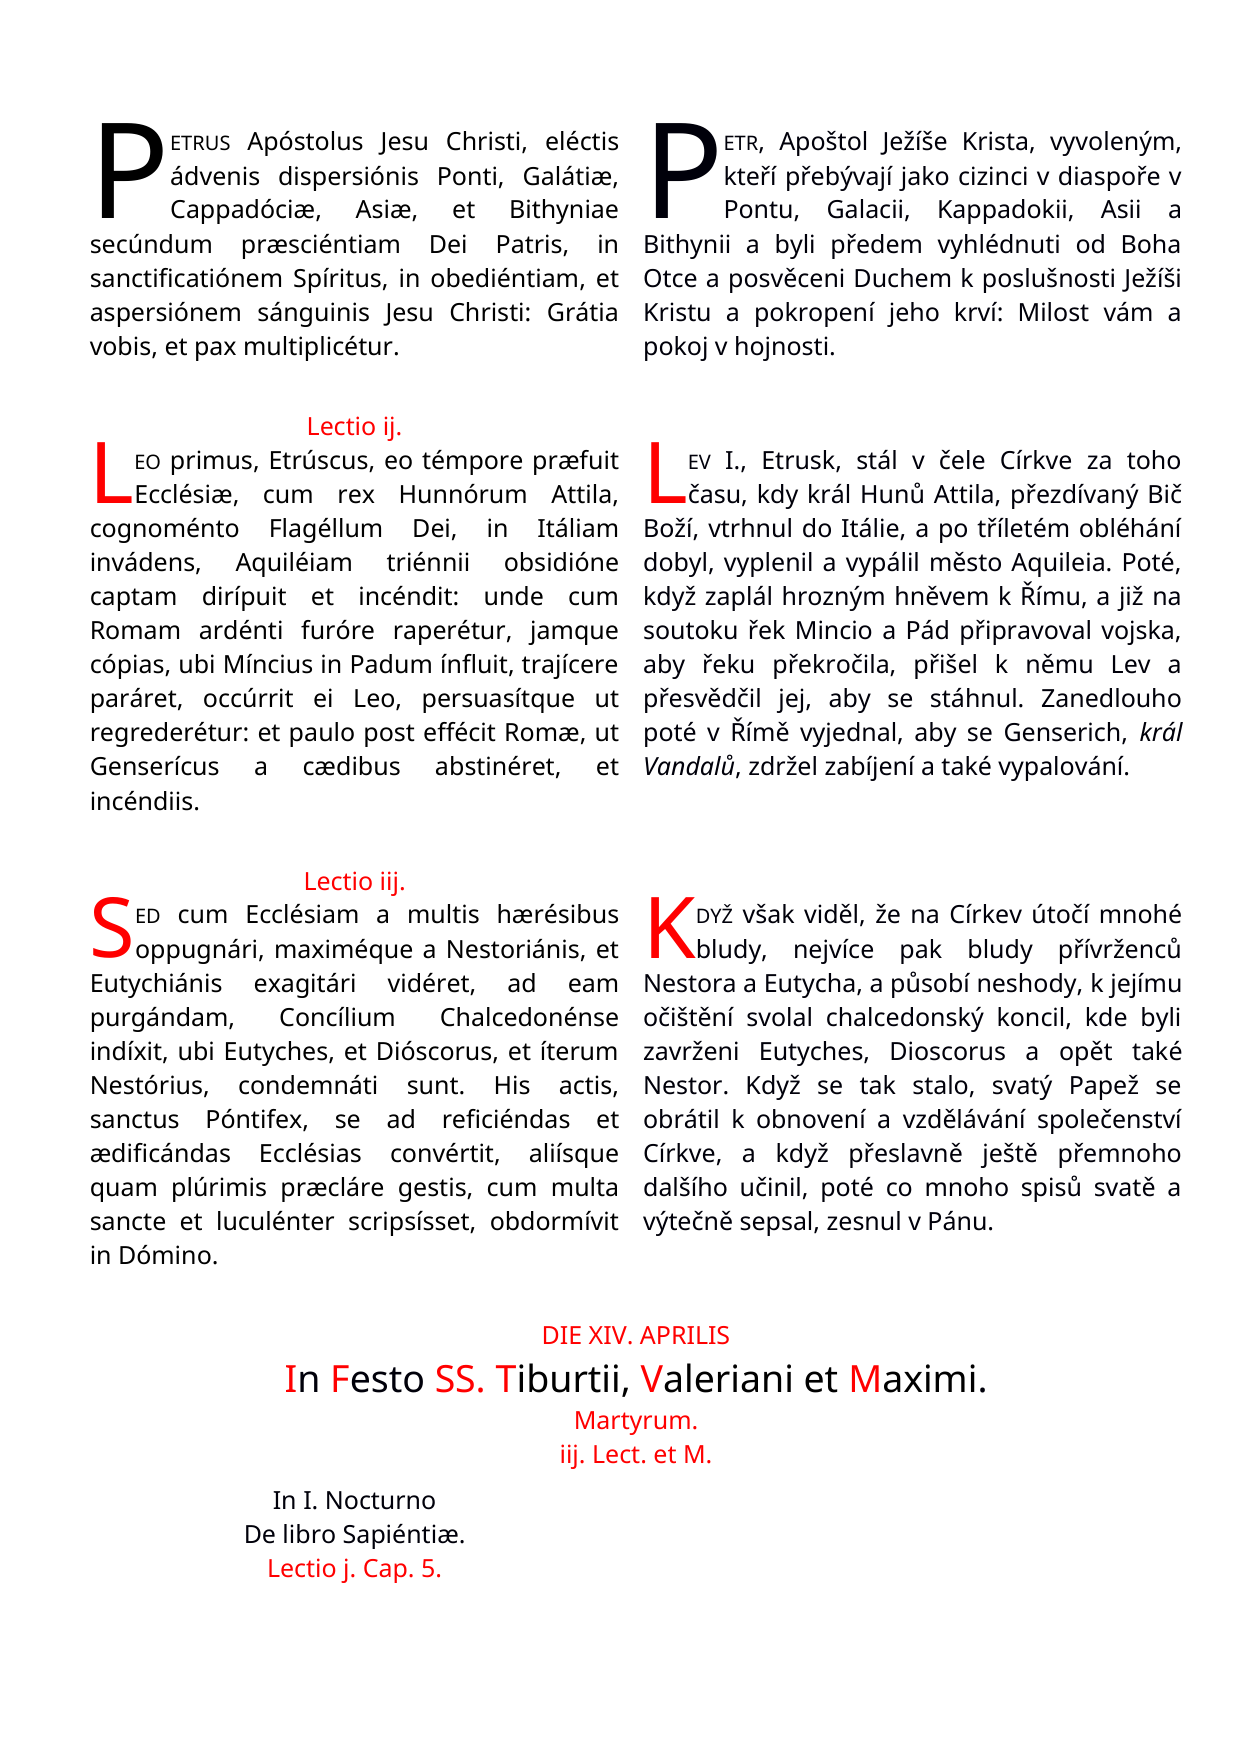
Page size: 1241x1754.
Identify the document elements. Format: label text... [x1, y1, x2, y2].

table_cell In I. Nocturno Incipit Epístola prima beáti Petri Apóstoli. Lectio j. Cap. 1. Petrus Apóstolus Jesu Christi, eléctis ádvenis dispersiónis Ponti, Galátiæ, Cappadóciæ, Asiæ, et Bithyniae secúndum præsciéntiam Dei Patris, in sanctificatiónem Spíritus, in obediéntiam, et aspersiónem sánguinis Jesu Christi: Grátia vobis, et pax multiplicétur. [78, 118, 631, 402]
table_cell Lev I., Etrusk, stál v čele Církve za toho času, kdy král Hunů Attila, přezdívaný Bič Boží, vtrhnul do Itálie, a po tříletém obléhání dobyl, vyplenil a vypálil město Aquileia. Poté, když zaplál hrozným hněvem k Římu, a již na soutoku řek Mincio a Pád připravoval vojska, aby řeku překročila, přišel k němu Lev a přesvědčil jej, aby se stáhnul. Zanedlouho poté v Římě vyjednal, aby se Genserich, král Vandalů, zdržel zabíjení a také vypalování. [631, 403, 1194, 857]
table_cell In I. Nocturno De libro Sapiéntiæ. Lectio j. Cap. 5. Stabunt justi in magna constántia advérsus eos, qui se angustiavérunt, et qui abstulérunt labóres eórum. Vidéntes turbabúntur timóre horríbili, et mirabúntur in subitatióne insperátæ salútis, dicéntes intra se, poeniténtiam agéntes, et præ angústia spíritus geméntes: Hi sunt, quos habúimus aliquándo in derísum, et in similitúdinem impropérii. Nos insensáti vitam illórum æstimabámus insániam, et finem illórum sine honóre. [78, 1477, 631, 1591]
table_cell Lectio iij. Sed cum Ecclésiam a multis hærésibus oppugnári, maximéque a Nestoriánis, et Eutychiánis exagitári vidéret, ad eam purgándam, Concílium Chalcedonénse indíxit, ubi Eutyches, et Dióscorus, et íterum Nestórius, condemnáti sunt. His actis, sanctus Póntifex, se ad reficiéndas et ædificándas Ecclésias convértit, aliísque quam plúrimis præcláre gestis, cum multa sancte et luculénter scripsísset, obdormívit in Dómino. [78, 857, 631, 1312]
table_cell Petr, Apoštol Ježíše Krista, vyvoleným, kteří přebývají jako cizinci v diaspoře v Pontu, Galacii, Kappadokii, Asii a Bithynii a byli předem vyhlédnuti od Boha Otce a posvěceni Duchem k poslušnosti Ježíši Kristu a pokropení jeho krví: Milost vám a pokoj v hojnosti. [631, 118, 1194, 402]
table_cell DIE XIV. APRILIS In Festo SS. Tiburtii, Valeriani et Maximi. Martyrum. iij. Lect. et M. [78, 1312, 1194, 1477]
table_cell Lectio ij. Leo primus, Etrúscus, eo témpore præfuit Ecclésiæ, cum rex Hunnórum Attila, cognoménto Flagéllum Dei, in Itáliam invádens, Aquiléiam triénnii obsidióne captam dirípuit et incéndit: unde cum Romam ardénti furóre raperétur, jamque cópias, ubi Míncius in Padum ínfluit, trajícere paráret, occúrrit ei Leo, persuasítque ut regrederétur: et paulo post effécit Romæ, ut Genserícus a cædibus abstinéret, et incéndiis. [78, 403, 631, 857]
table_cell [631, 1477, 1194, 1591]
table_cell Když však viděl, že na Církev útočí mnohé bludy, nejvíce pak bludy přívrženců Nestora a Eutycha, a působí neshody, k jejímu očištění svolal chalcedonský koncil, kde byli zavrženi Eutyches, Dioscorus a opět také Nestor. Když se tak stalo, svatý Papež se obrátil k obnovení a vzdělávání společenství Církve, a když přeslavně ještě přemnoho dalšího učinil, poté co mnoho spisů svatě a výtečně sepsal, zesnul v Pánu. [631, 857, 1194, 1312]
